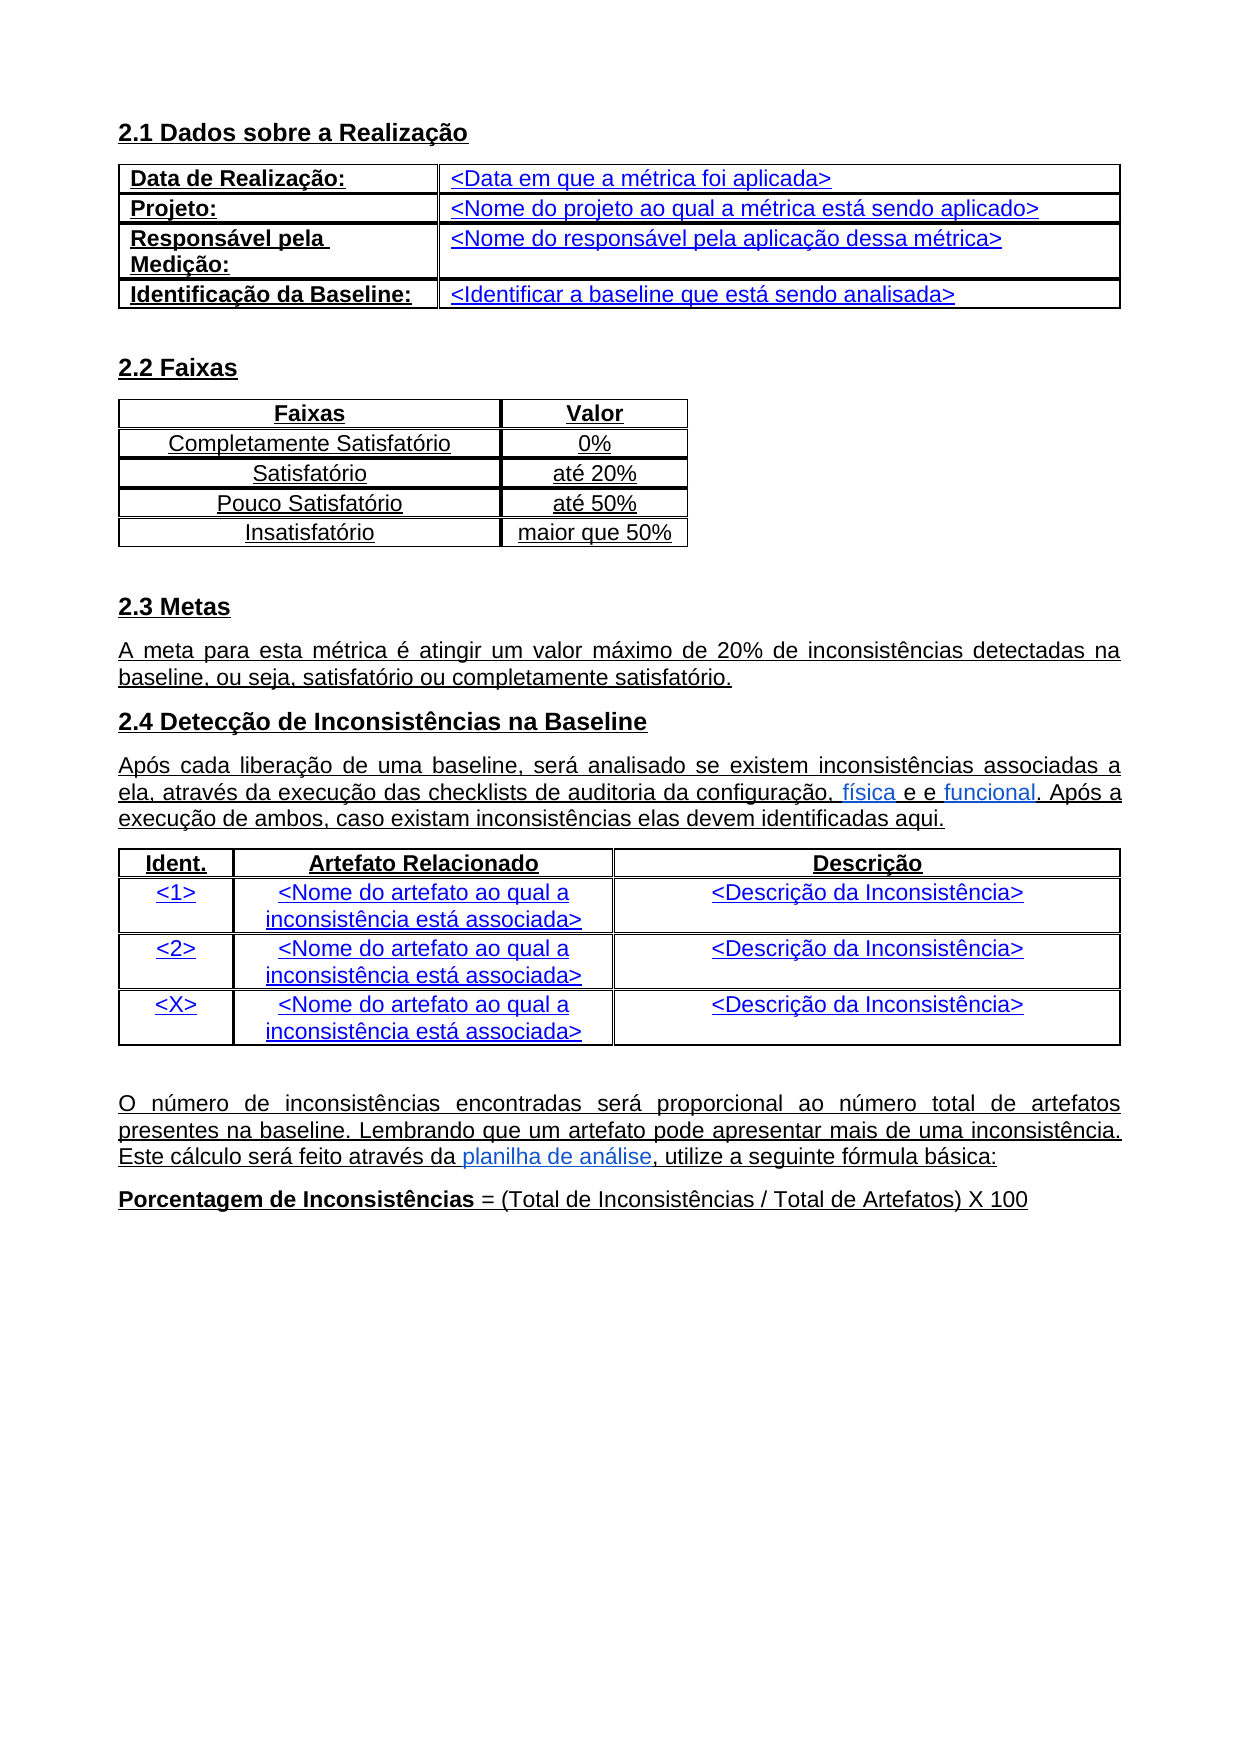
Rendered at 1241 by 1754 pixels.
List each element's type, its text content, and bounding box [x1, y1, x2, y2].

table_cell <Identificar a baseline que está sendo analisada> [440, 281, 1119, 307]
text 2.2 Faixas [118, 353, 1122, 382]
table_cell <Nome do responsável pela aplicação dessa métrica> [440, 225, 1119, 277]
table_cell Pouco Satisfatório [120, 490, 499, 516]
table_header Data de Realização: [120, 165, 437, 192]
table_header Ident. [120, 850, 232, 876]
table_header Faixas [120, 400, 499, 427]
table_cell Identificação da Baseline: [120, 281, 437, 307]
table_cell <Descrição da Inconsistência> [615, 935, 1119, 988]
table_cell até 50% [503, 490, 687, 516]
table_cell Insatisfatório [120, 519, 499, 546]
table_cell <Nome do artefato ao qual a inconsistência está associada> [235, 991, 612, 1044]
text Porcentagem de Inconsistências = (Total de Inconsistências / Total de Artefatos) X 100 [118, 1186, 1122, 1212]
text execução de ambos, caso existam inconsistências elas devem identificadas aqui. [118, 803, 1122, 831]
table_cell <2> [120, 935, 232, 988]
table_cell 0% [503, 430, 687, 456]
table_cell <X> [120, 991, 232, 1044]
table_header Artefato Relacionado [235, 850, 612, 876]
table_cell <1> [120, 879, 232, 932]
table_cell Projeto: [120, 195, 437, 221]
text Este cálculo será feito através da planilha de análise, utilize a seguinte fórmula básica: [118, 1141, 1122, 1169]
text 2.3 Metas [118, 592, 1122, 621]
table_cell maior que 50% [503, 519, 687, 546]
table_cell <Descrição da Inconsistência> [615, 991, 1119, 1044]
table_header <Data em que a métrica foi aplicada> [440, 165, 1119, 192]
text O número de inconsistências encontradas será proporcional ao número total de artefatos presentes na baseline. Lembrando que um artefato pode apresentar mais de uma inconsistência. [118, 1090, 1122, 1139]
table_cell Completamente Satisfatório [120, 430, 499, 456]
table_cell até 20% [503, 460, 687, 486]
text A meta para esta métrica é atingir um valor máximo de 20% de inconsistências detectadas na baseline, ou seja, satisfatório ou completamente satisfatório. [118, 637, 1122, 690]
text 2.4 Detecção de Inconsistências na Baseline [118, 707, 1122, 735]
text Após cada liberação de uma baseline, será analisado se existem inconsistências associadas a ela, através da execução das checklists de auditoria da configuração, física e e funcional. Após a [118, 752, 1122, 801]
table_header Valor [503, 400, 687, 427]
table_cell Satisfatório [120, 460, 499, 486]
table_cell <Nome do artefato ao qual a inconsistência está associada> [235, 935, 612, 988]
table_cell <Descrição da Inconsistência> [615, 879, 1119, 932]
table_header Descrição [615, 850, 1119, 876]
table_cell <Nome do projeto ao qual a métrica está sendo aplicado> [440, 195, 1119, 221]
text 2.1 Dados sobre a Realização [118, 118, 1122, 147]
table_cell Responsável pela Medição: [120, 225, 437, 277]
table_cell <Nome do artefato ao qual a inconsistência está associada> [235, 879, 612, 932]
